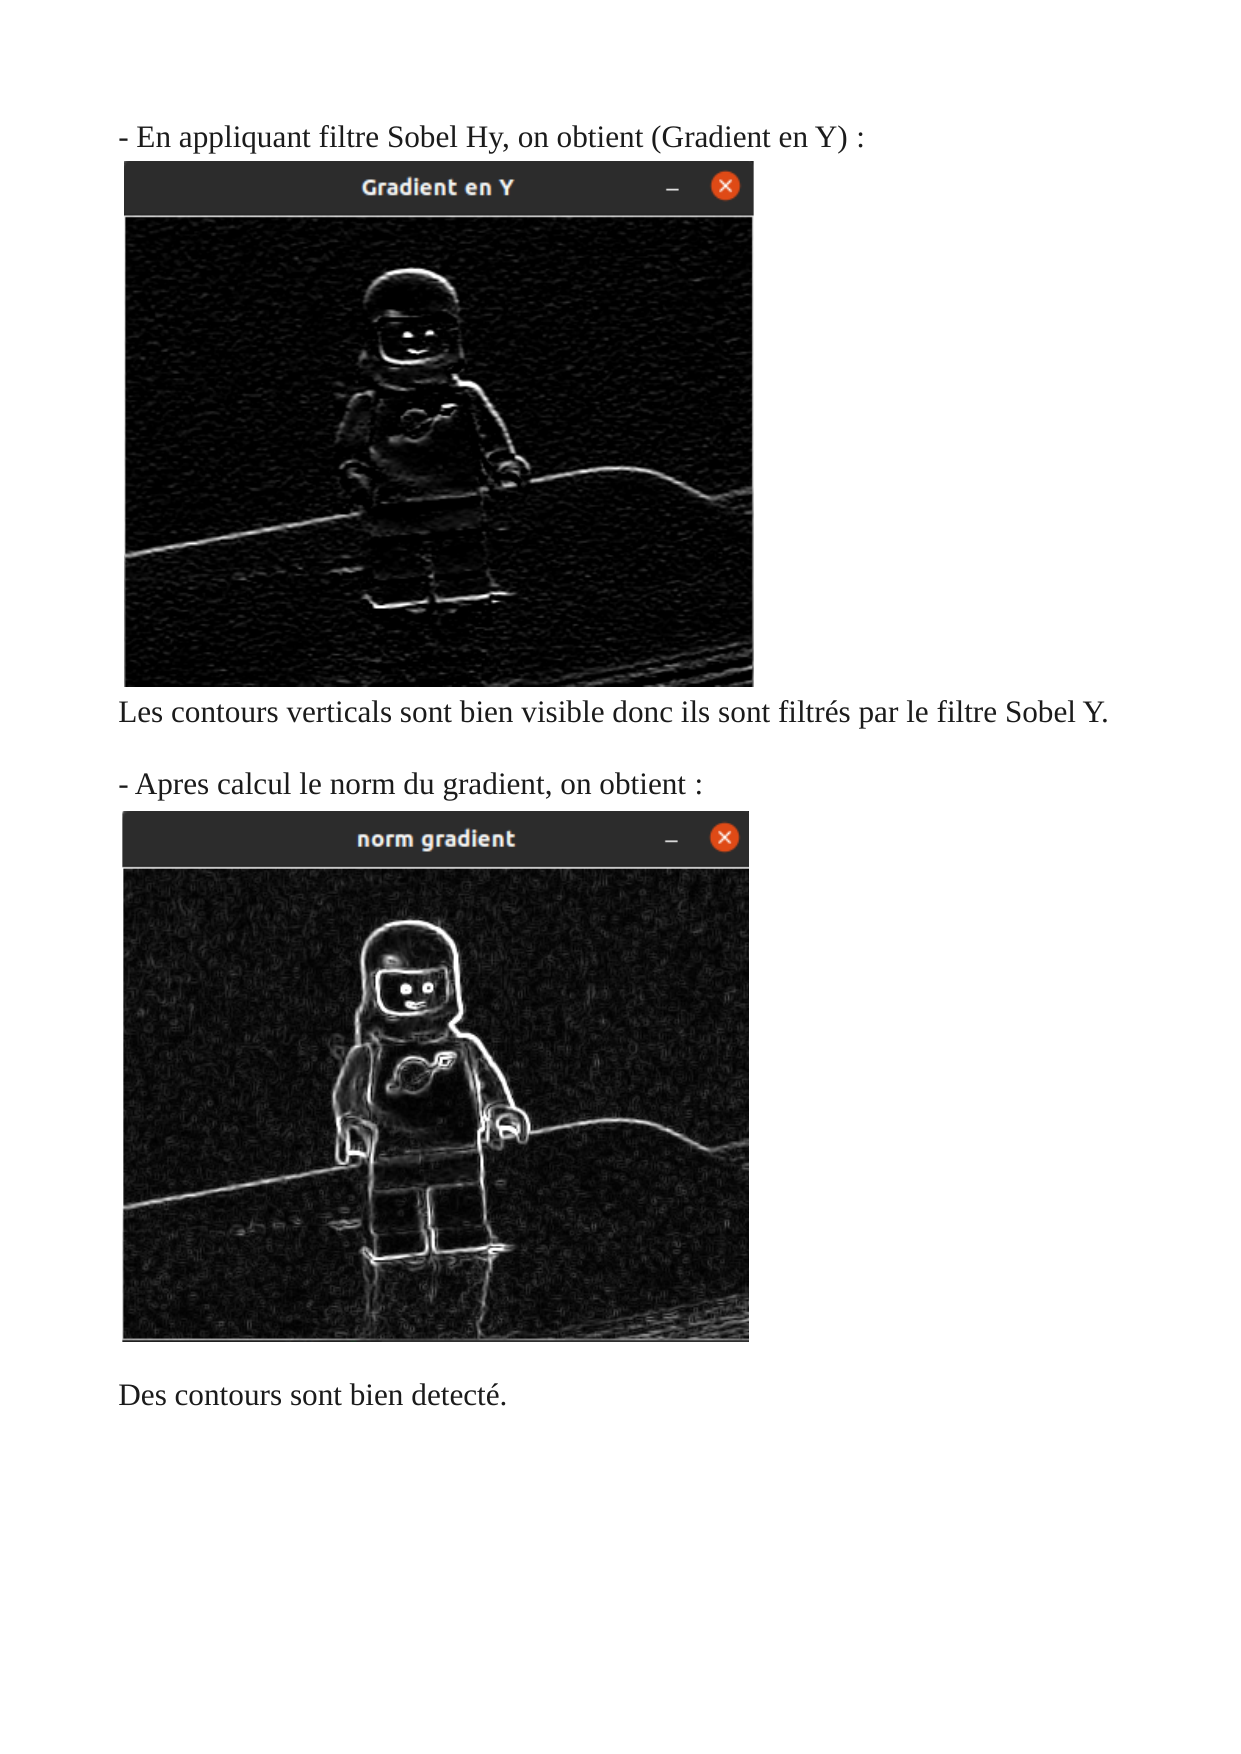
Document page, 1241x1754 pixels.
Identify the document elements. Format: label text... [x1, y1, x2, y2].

text - En appliquant filtre Sobel Hy, on obtient (Gradient en Y) : [118, 118, 1122, 154]
text - Apres calcul le norm du gradient, on obtient : [118, 765, 1122, 801]
picture [122, 811, 749, 1342]
picture [124, 161, 754, 687]
text Des contours sont bien detecté. [118, 1376, 1122, 1412]
text Les contours verticals sont bien visible donc ils sont filtrés par le filtre Sobel Y. [118, 693, 1122, 729]
